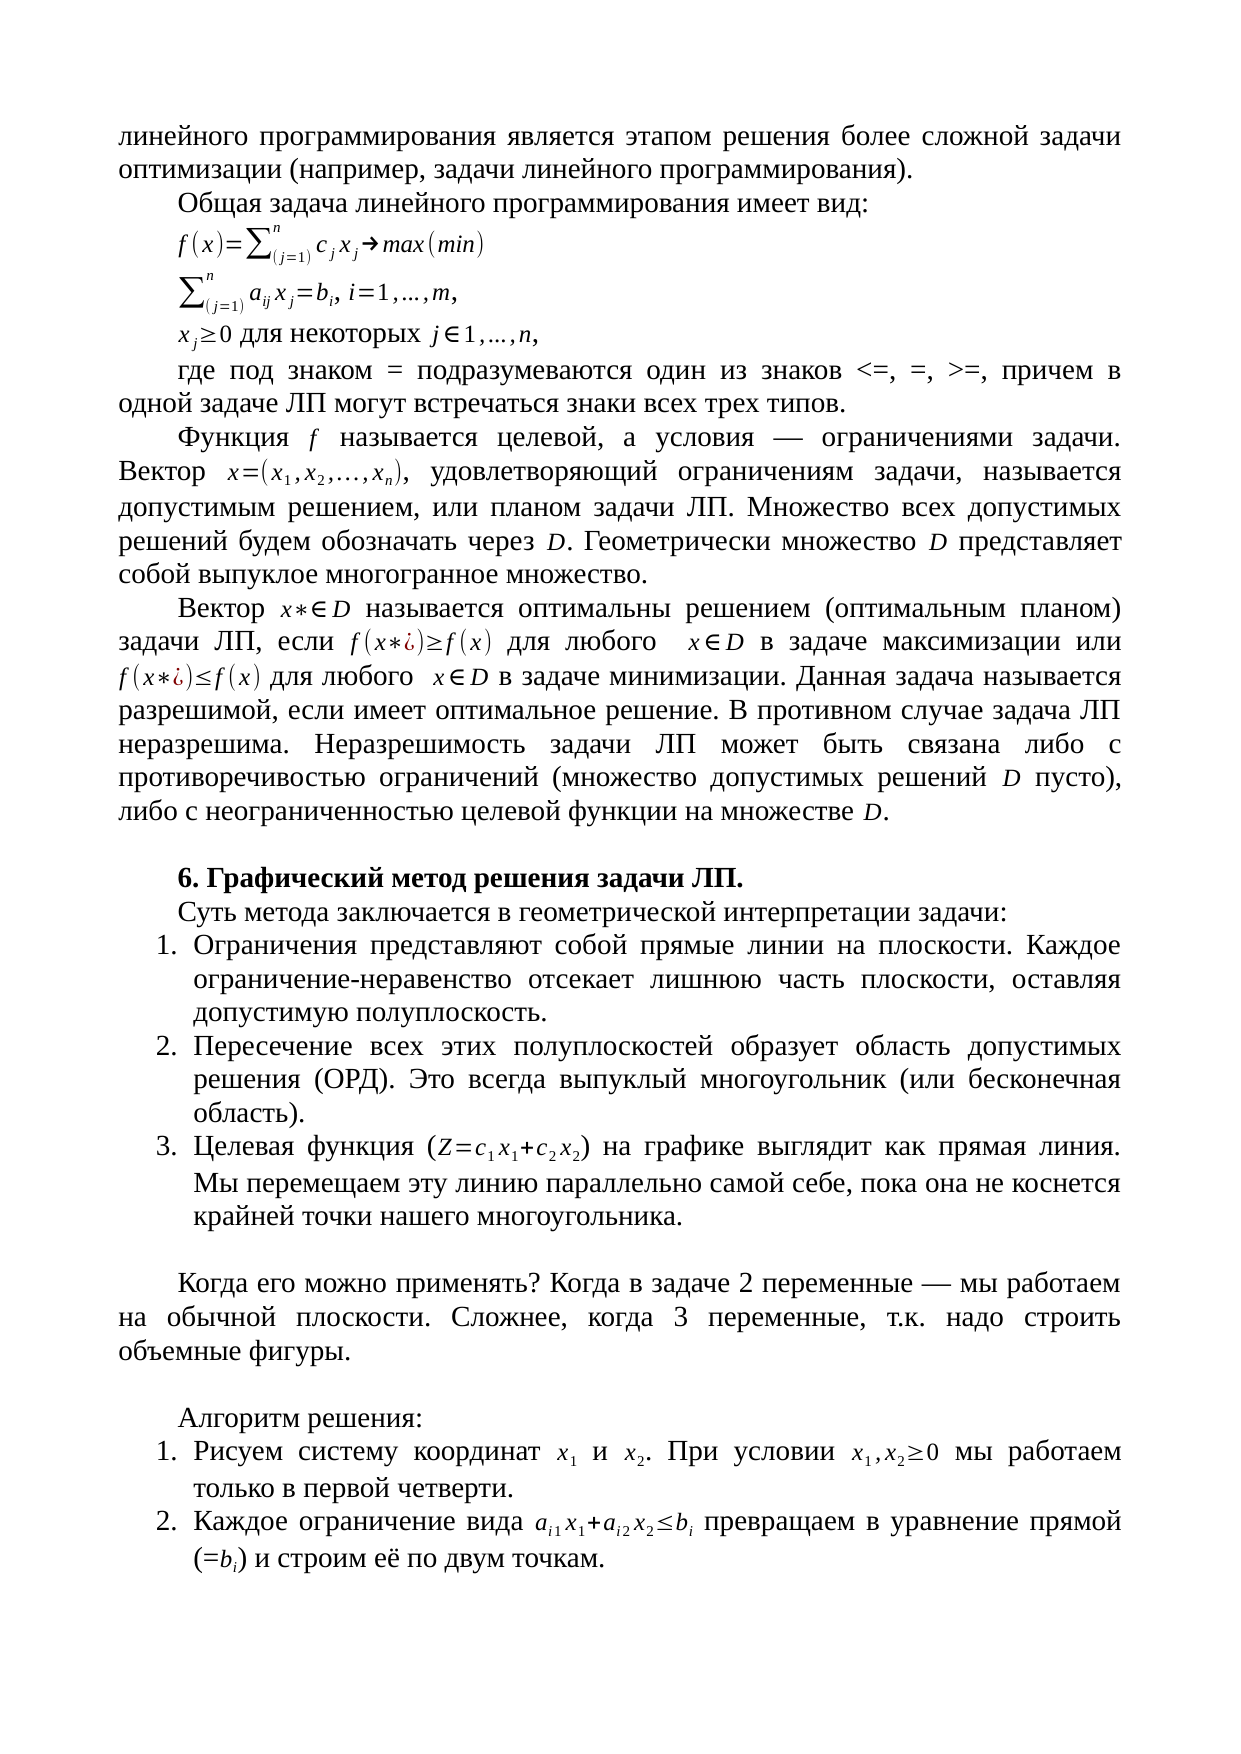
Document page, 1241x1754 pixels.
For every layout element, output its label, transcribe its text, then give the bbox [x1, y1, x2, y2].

text 6. Графический метод решения задачи ЛП. [118, 860, 1122, 894]
text Алгоритм решения: [118, 1400, 1122, 1433]
text Когда его можно применять? Когда в задаче 2 переменные — мы работаем на обычной плоскости. Сложнее, когда 3 переменные, т.к. надо строить объемные фигуры. [118, 1266, 1122, 1366]
list Пересечение всех этих полуплоскостей образует область допустимых решения (ОРД). Это всегда выпуклый многоугольник (или бесконечная область). [156, 1028, 1122, 1128]
list Целевая функция () на графике выглядит как прямая линия. Мы перемещаем эту линию параллельно самой себе, пока она не коснется крайней точки нашего многоугольника. [156, 1128, 1122, 1232]
text Суть метода заключается в геометрической интерпретации задачи: [118, 894, 1122, 927]
text Общая задача линейного программирования имеет вид: [118, 185, 1122, 219]
text линейного программирования является этапом решения более сложной задачи оптимизации (например, задачи линейного программирования). [118, 118, 1122, 185]
list Рисуем систему координат и . При условии мы работаем только в первой четверти. [156, 1433, 1122, 1503]
list Ограничения представляют собой прямые линии на плоскости. Каждое ограничение-неравенство отсекает лишнюю часть плоскости, оставляя допустимую полуплоскость. [156, 927, 1122, 1028]
text для некоторых , [118, 316, 1122, 352]
text Функция называется целевой, а условия — ограничениями задачи. Вектор , удовлетворяющий ограничениям задачи, называется допустимым решением, или планом задачи ЛП. Множество всех допустимых решений будем обозначать через . Геометрически множество представляет собой выпуклое многогранное множество. [118, 419, 1122, 590]
text , , [118, 267, 1122, 316]
text Вектор называется оптимальны решением (оптимальным планом) задачи ЛП, если для любого в задаче максимизации или для любого в задаче минимизации. Данная задача называется разрешимой, если имеет оптимальное решение. В противном случае задача ЛП неразрешима. Неразрешимость задачи ЛП может быть связана либо с противоречивостью ограничений (множество допустимых решений пусто), либо с неограниченностью целевой функции на множестве . [118, 590, 1122, 827]
text где под знаком = подразумеваются один из знаков <=, =, >=, причем в одной задаче ЛП могут встречаться знаки всех трех типов. [118, 352, 1122, 419]
list Каждое ограничение вида превращаем в уравнение прямой (=) и строим её по двум точкам. [156, 1503, 1122, 1576]
